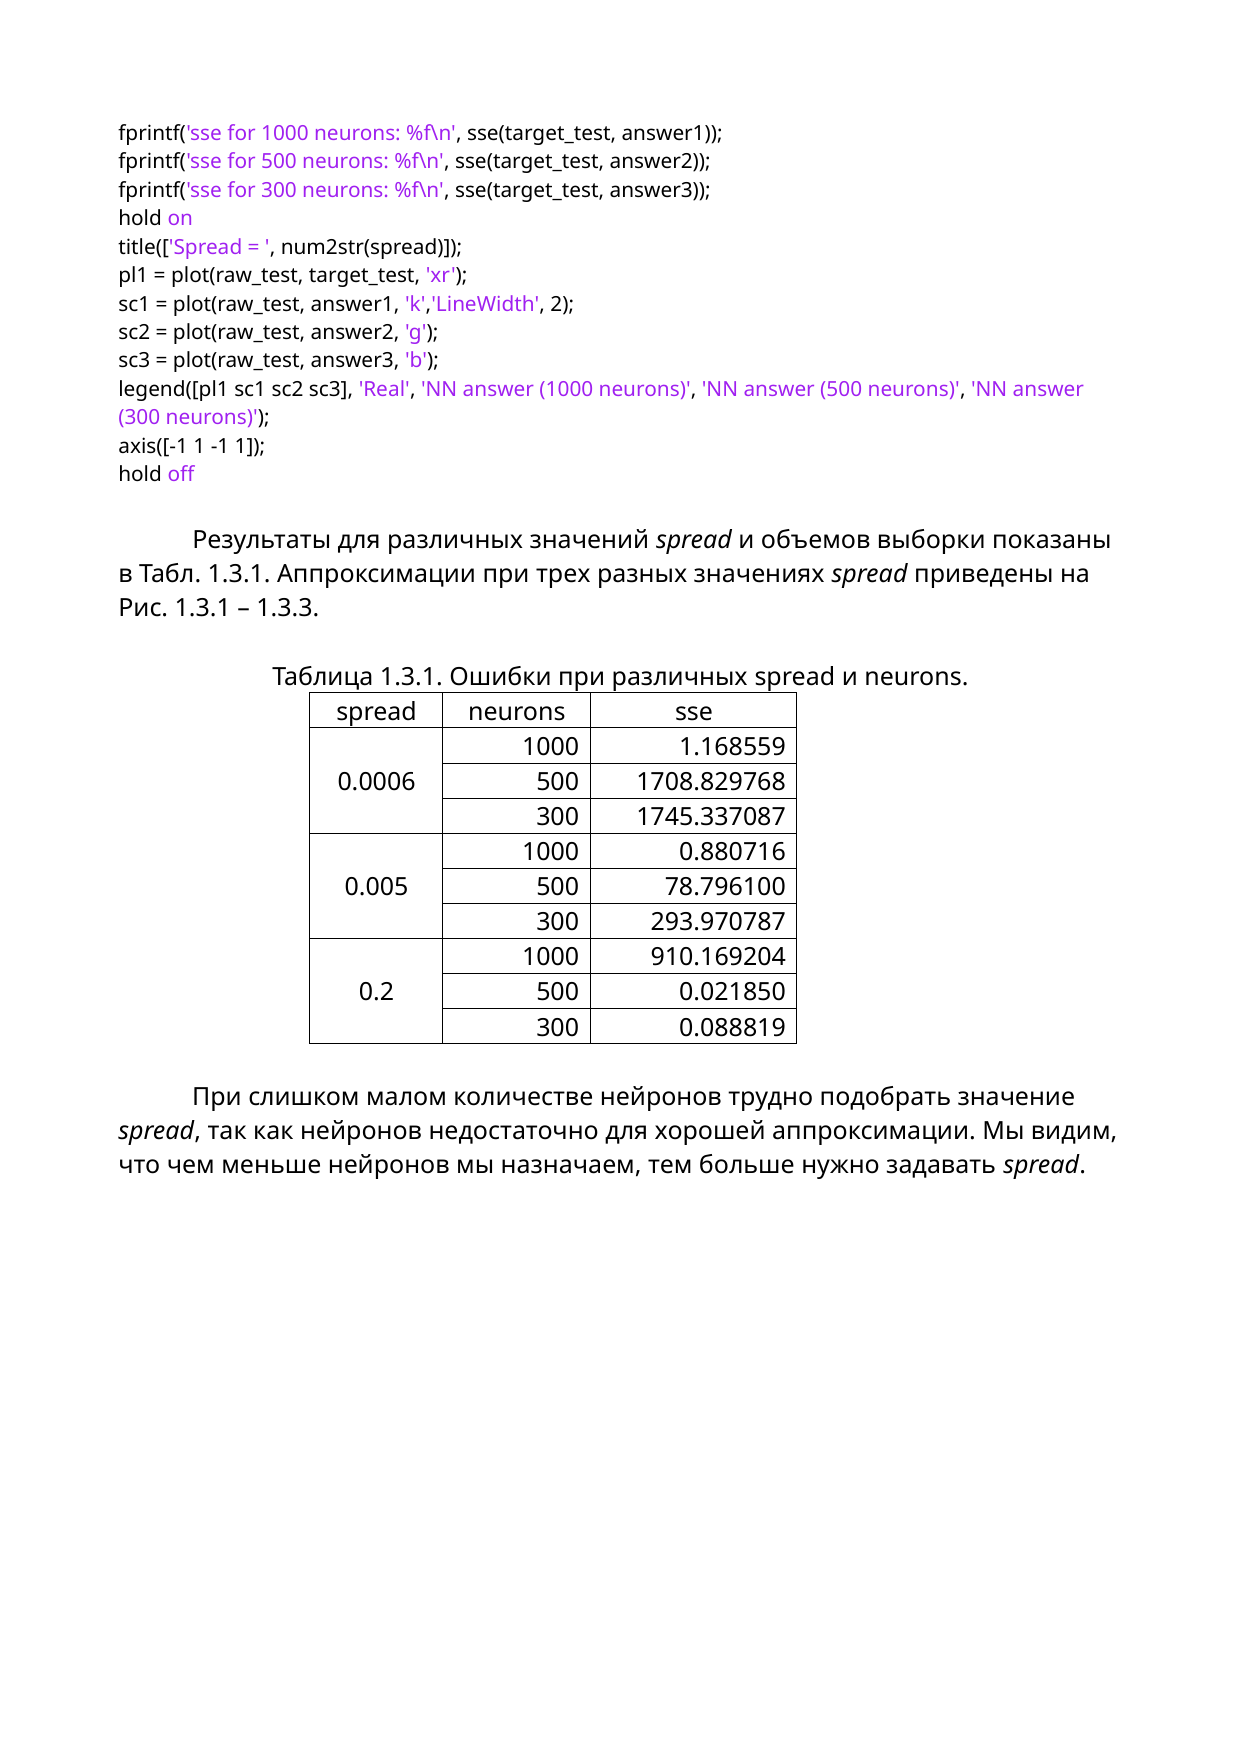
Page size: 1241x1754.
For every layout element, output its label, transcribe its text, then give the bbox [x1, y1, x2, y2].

text legend([pl1 sc1 sc2 sc3], 'Real', 'NN answer (1000 neurons)', 'NN answer (500 neurons)', 'NN answer (300 neurons)'); [118, 374, 1122, 431]
table_cell 300 [443, 799, 590, 833]
table_cell 78.796100 [591, 869, 796, 903]
table_cell 0.0006 [310, 728, 442, 833]
text axis([-1 1 -1 1]); [118, 431, 1122, 459]
text Результаты для различных значений spread и объемов выборки показаны в Табл. 1.3.1. Аппроксимации при трех разных значениях spread приведены на Рис. 1.3.1 – 1.3.3. [118, 522, 1122, 624]
table_cell 910.169204 [591, 939, 796, 973]
table_header spread [310, 693, 442, 727]
table_cell 1000 [443, 834, 590, 868]
table_cell 0.088819 [591, 1009, 796, 1043]
table_cell 1708.829768 [591, 764, 796, 797]
text hold off [118, 459, 1122, 488]
text При слишком малом количестве нейронов трудно подобрать значение spread, так как нейронов недостаточно для хорошей аппроксимации. Мы видим, что чем меньше нейронов мы назначаем, тем больше нужно задавать spread. [118, 1078, 1122, 1181]
table_cell 0.005 [310, 834, 442, 938]
text sc1 = plot(raw_test, answer1, 'k','LineWidth', 2); [118, 289, 1122, 317]
text hold on [118, 203, 1122, 232]
table_cell 500 [443, 869, 590, 903]
text sc3 = plot(raw_test, answer3, 'b'); [118, 346, 1122, 374]
text sc2 = plot(raw_test, answer2, 'g'); [118, 317, 1122, 346]
text pl1 = plot(raw_test, target_test, 'xr'); [118, 260, 1122, 289]
text fprintf('sse for 1000 neurons: %f\n', sse(target_test, answer1)); [118, 118, 1122, 147]
table_cell 1.168559 [591, 728, 796, 762]
table_cell 1000 [443, 728, 590, 762]
table_cell 300 [443, 904, 590, 938]
text title(['Spread = ', num2str(spread)]); [118, 232, 1122, 260]
text fprintf('sse for 500 neurons: %f\n', sse(target_test, answer2)); [118, 147, 1122, 175]
table_cell 500 [443, 764, 590, 797]
text Таблица 1.3.1. Ошибки при различных spread и neurons. [118, 658, 1122, 692]
table_cell 0.2 [310, 939, 442, 1043]
table_header sse [591, 693, 796, 727]
text fprintf('sse for 300 neurons: %f\n', sse(target_test, answer3)); [118, 175, 1122, 203]
table_cell 0.021850 [591, 974, 796, 1008]
table_cell 500 [443, 974, 590, 1008]
table_cell 1745.337087 [591, 799, 796, 833]
table_header neurons [443, 693, 590, 727]
table_cell 300 [443, 1009, 590, 1043]
table_cell 1000 [443, 939, 590, 973]
table_cell 293.970787 [591, 904, 796, 938]
table_cell 0.880716 [591, 834, 796, 868]
